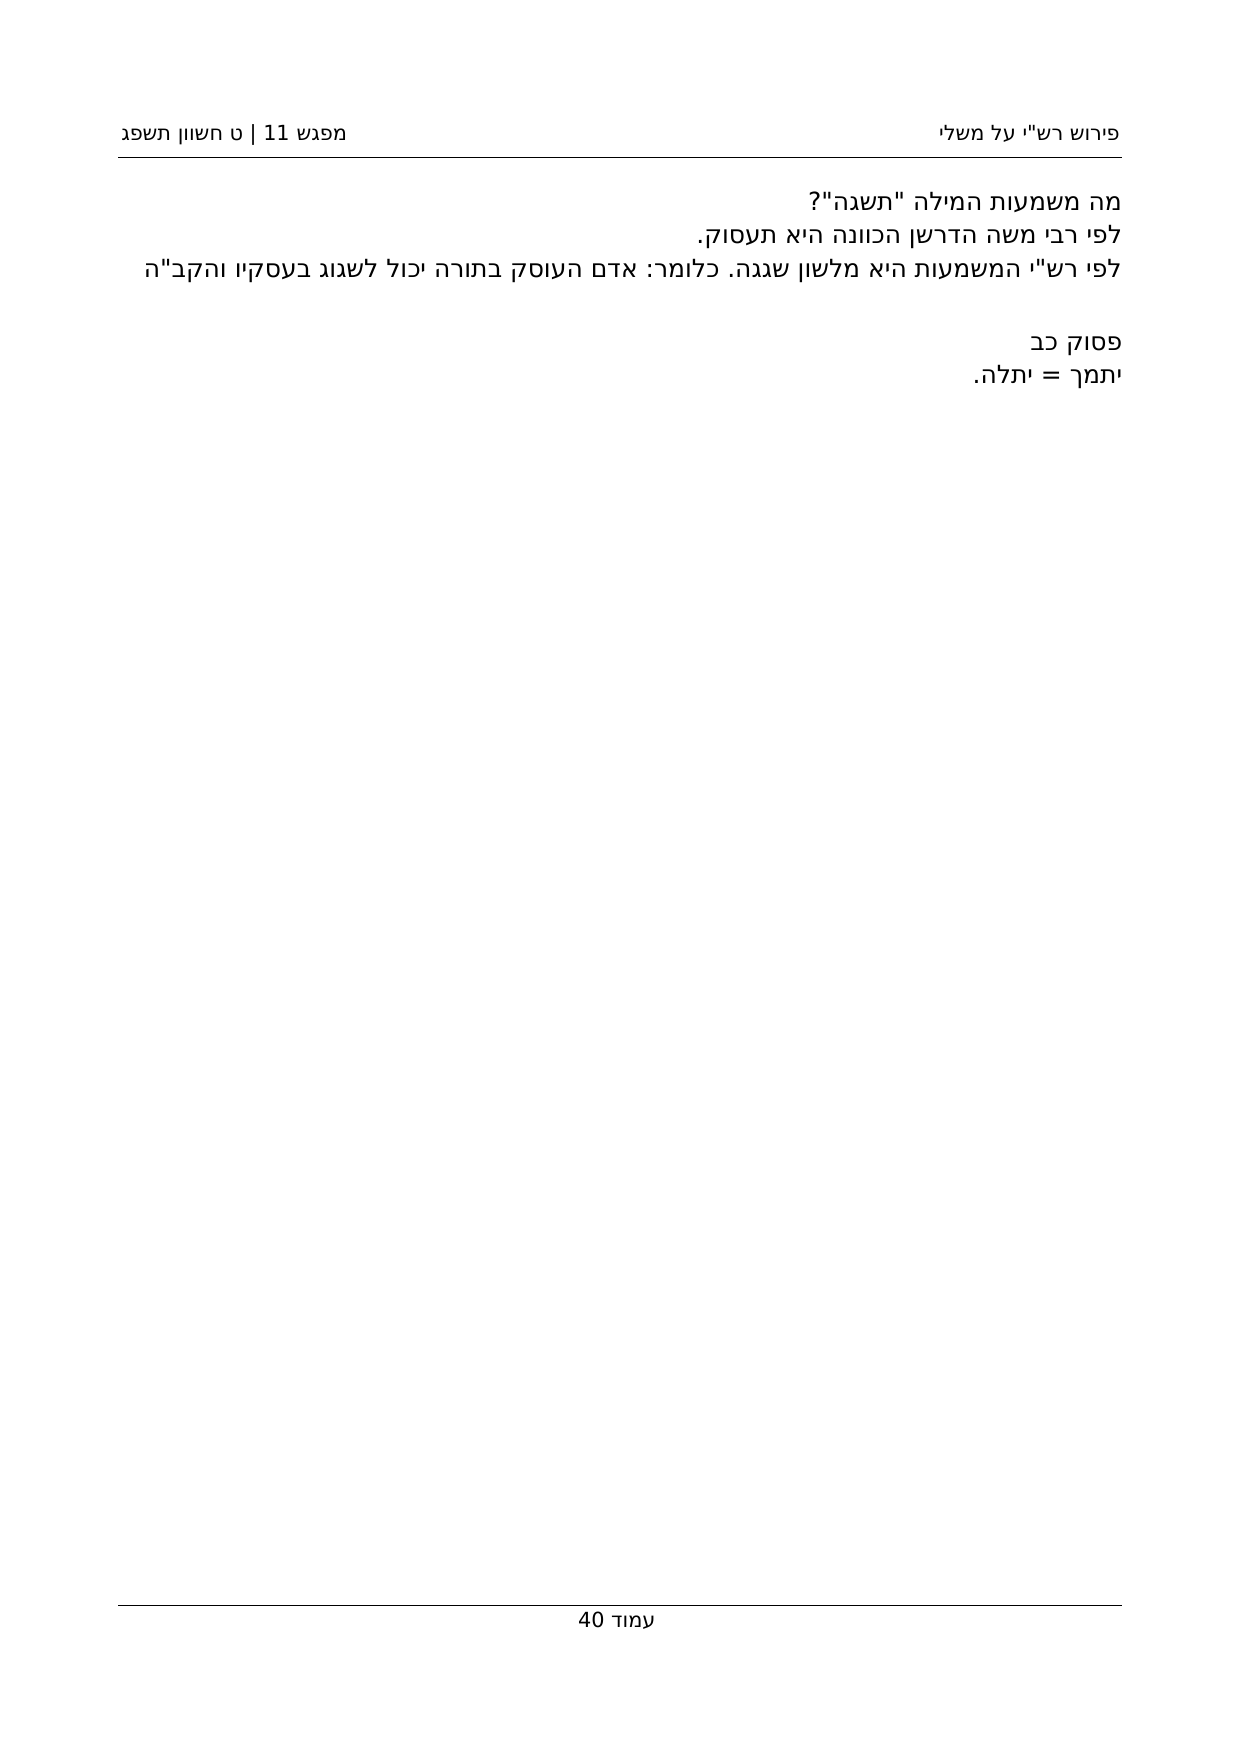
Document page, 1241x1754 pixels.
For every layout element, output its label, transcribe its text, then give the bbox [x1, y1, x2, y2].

text פסוק כב [118, 327, 1122, 356]
text מה משמעות המילה "תשגה"? [118, 187, 1122, 216]
text לפי רש"י המשמעות היא מלשון שגגה. כלומר: אדם העוסק בתורה יכול לשגוג בעסקיו והקב"ה [118, 254, 1122, 283]
text יתמך = יתלה. [118, 360, 1122, 389]
text לפי רבי משה הדרשן הכוונה היא תעסוק. [118, 221, 1122, 250]
